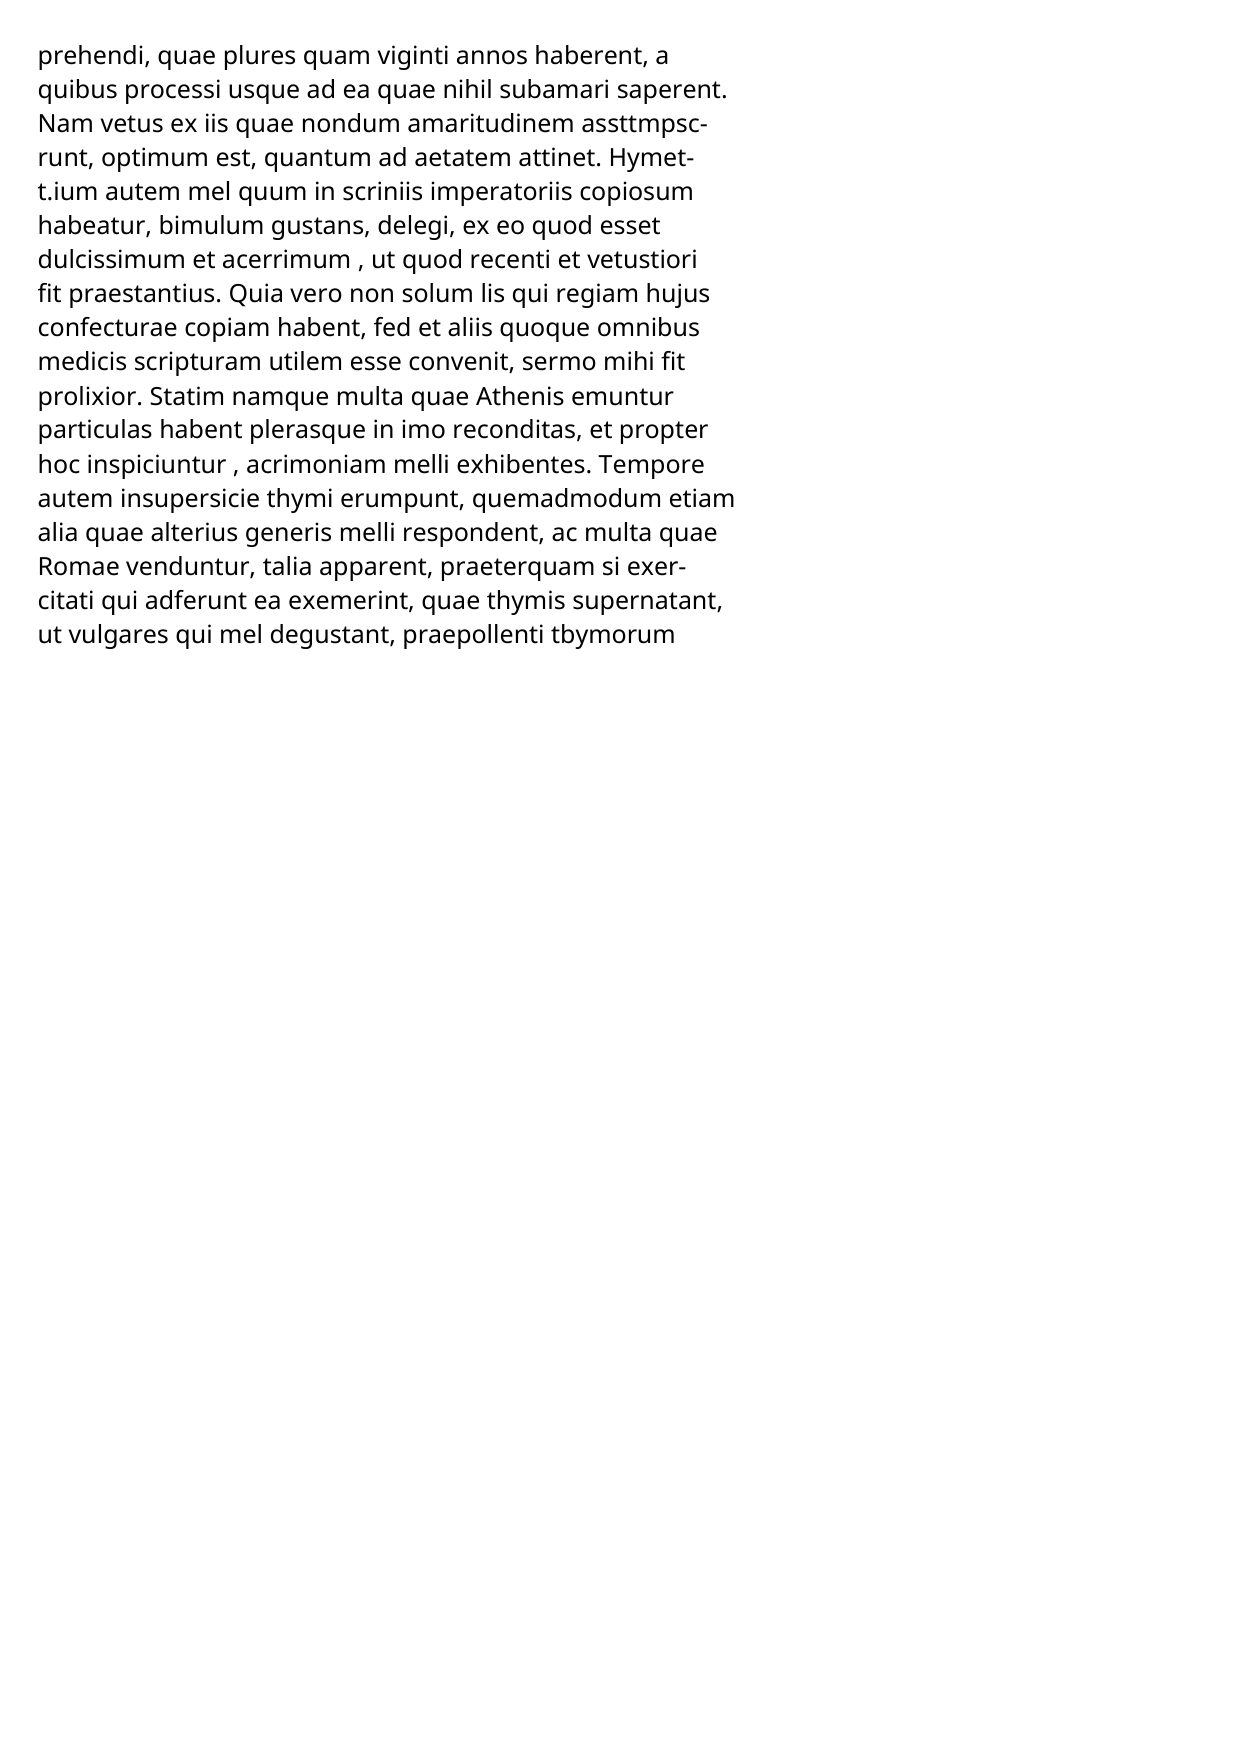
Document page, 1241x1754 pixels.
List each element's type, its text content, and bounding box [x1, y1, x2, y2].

text prehendi, quae plures quam viginti annos haberent, a quibus processi usque ad ea quae nihil subamari saperent. Nam vetus ex iis quae nondum amaritudinem assttmpsc- runt, optimum est, quantum ad aetatem attinet. Hymet- t.ium autem mel quum in scriniis imperatoriis copiosum habeatur, bimulum gustans, delegi, ex eo quod esset dulcissimum et acerrimum , ut quod recenti et vetustiori fit praestantius. Quia vero non solum lis qui regiam hujus confecturae copiam habent, fed et aliis quoque omnibus medicis scripturam utilem esse convenit, sermo mihi fit prolixior. Statim namque multa quae Athenis emuntur particulas habent plerasque in imo reconditas, et propter hoc inspiciuntur , acrimoniam melli exhibentes. Tempore autem insupersicie thymi erumpunt, quemadmodum etiam alia quae alterius generis melli respondent, ac multa quae Romae venduntur, talia apparent, praeterquam si exer- citati qui adferunt ea exemerint, quae thymis supernatant, ut vulgares qui mel degustant, praepollenti tbymorum [37, 37, 1203, 651]
